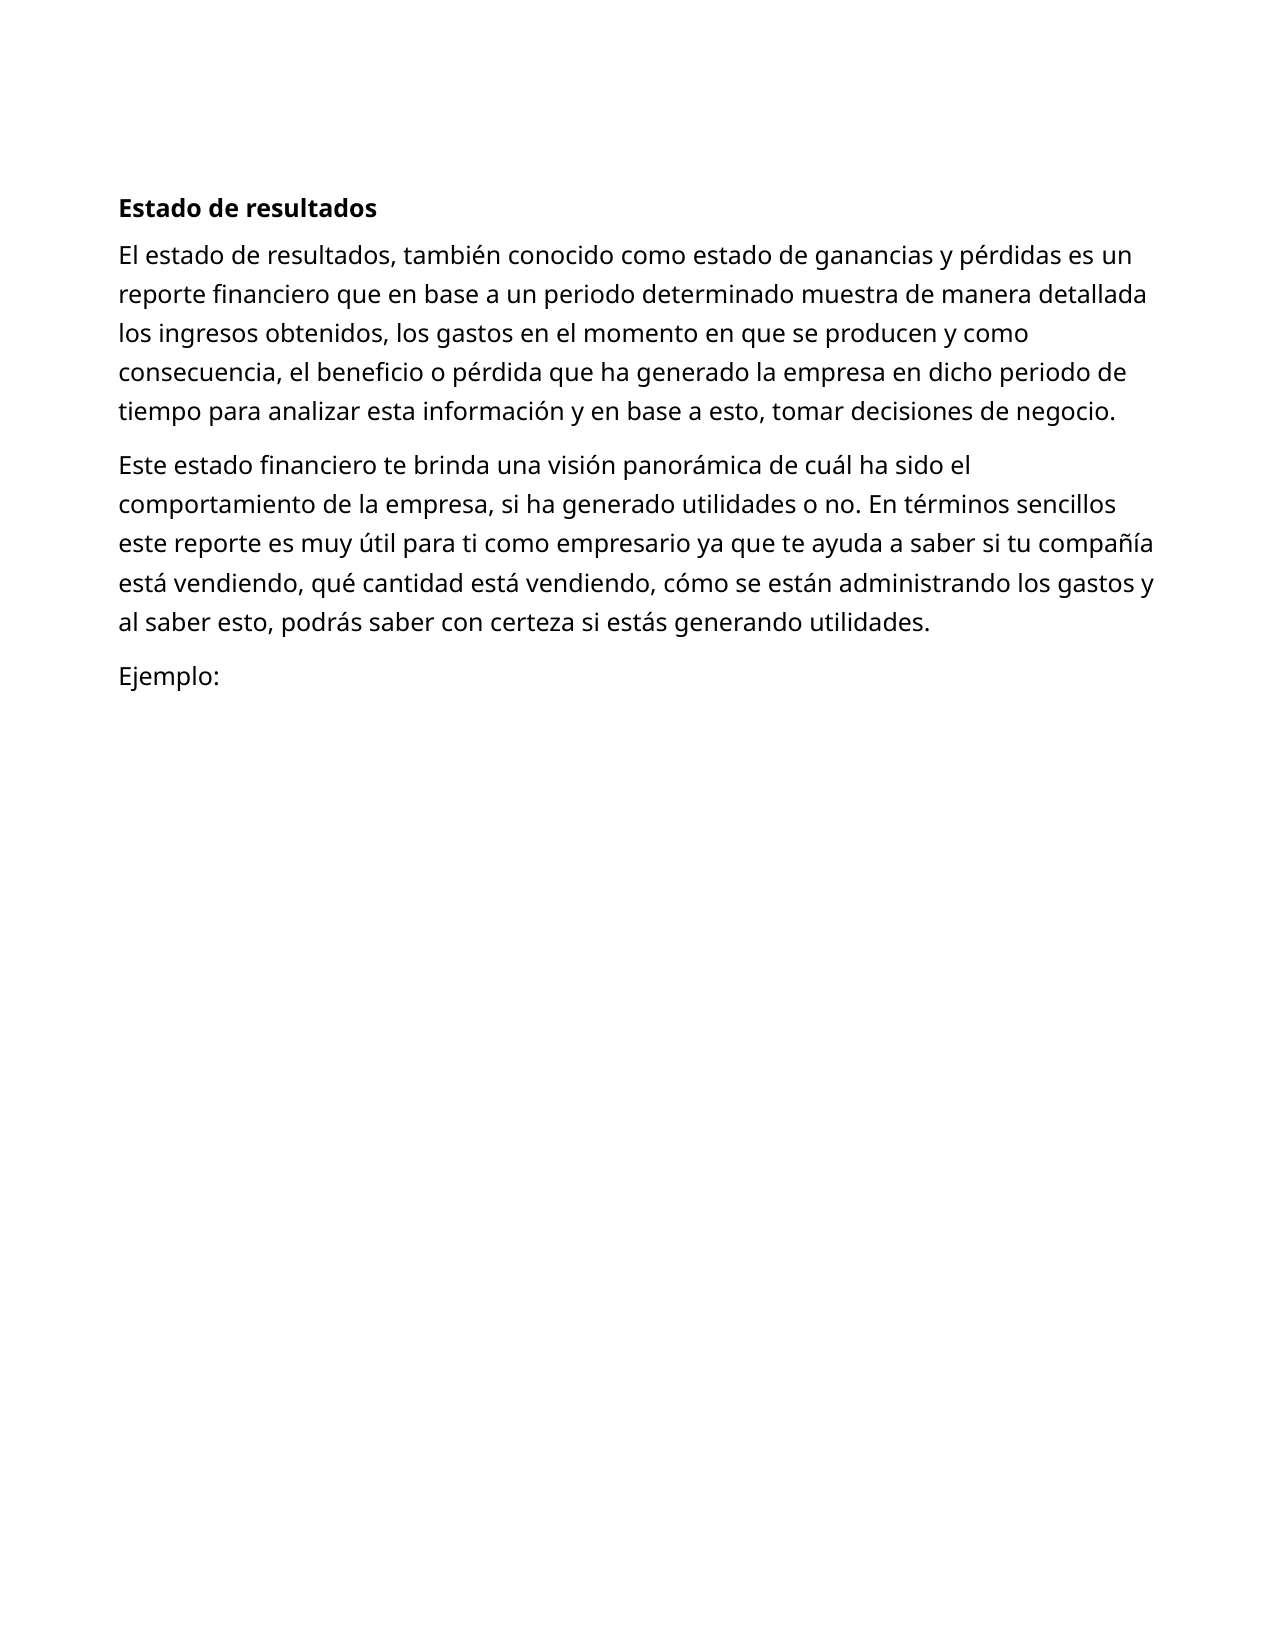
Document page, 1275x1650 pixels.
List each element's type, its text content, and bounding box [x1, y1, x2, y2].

text Este estado financiero te brinda una visión panorámica de cuál ha sido el comportamiento de la empresa, si ha generado utilidades o no. En términos sencillos este reporte es muy útil para ti como empresario ya que te ayuda a saber si tu compañía está vendiendo, qué cantidad está vendiendo, cómo se están administrando los gastos y al saber esto, podrás saber con certeza si estás generando utilidades. [118, 448, 1157, 638]
subtitle Estado de resultados [118, 191, 1157, 225]
text El estado de resultados, también conocido como estado de ganancias y pérdidas es un reporte financiero que en base a un periodo determinado muestra de manera detallada los ingresos obtenidos, los gastos en el momento en que se producen y como consecuencia, el beneficio o pérdida que ha generado la empresa en dicho periodo de tiempo para analizar esta información y en base a esto, tomar decisiones de negocio. [118, 237, 1157, 428]
text Ejemplo: [118, 658, 1157, 692]
